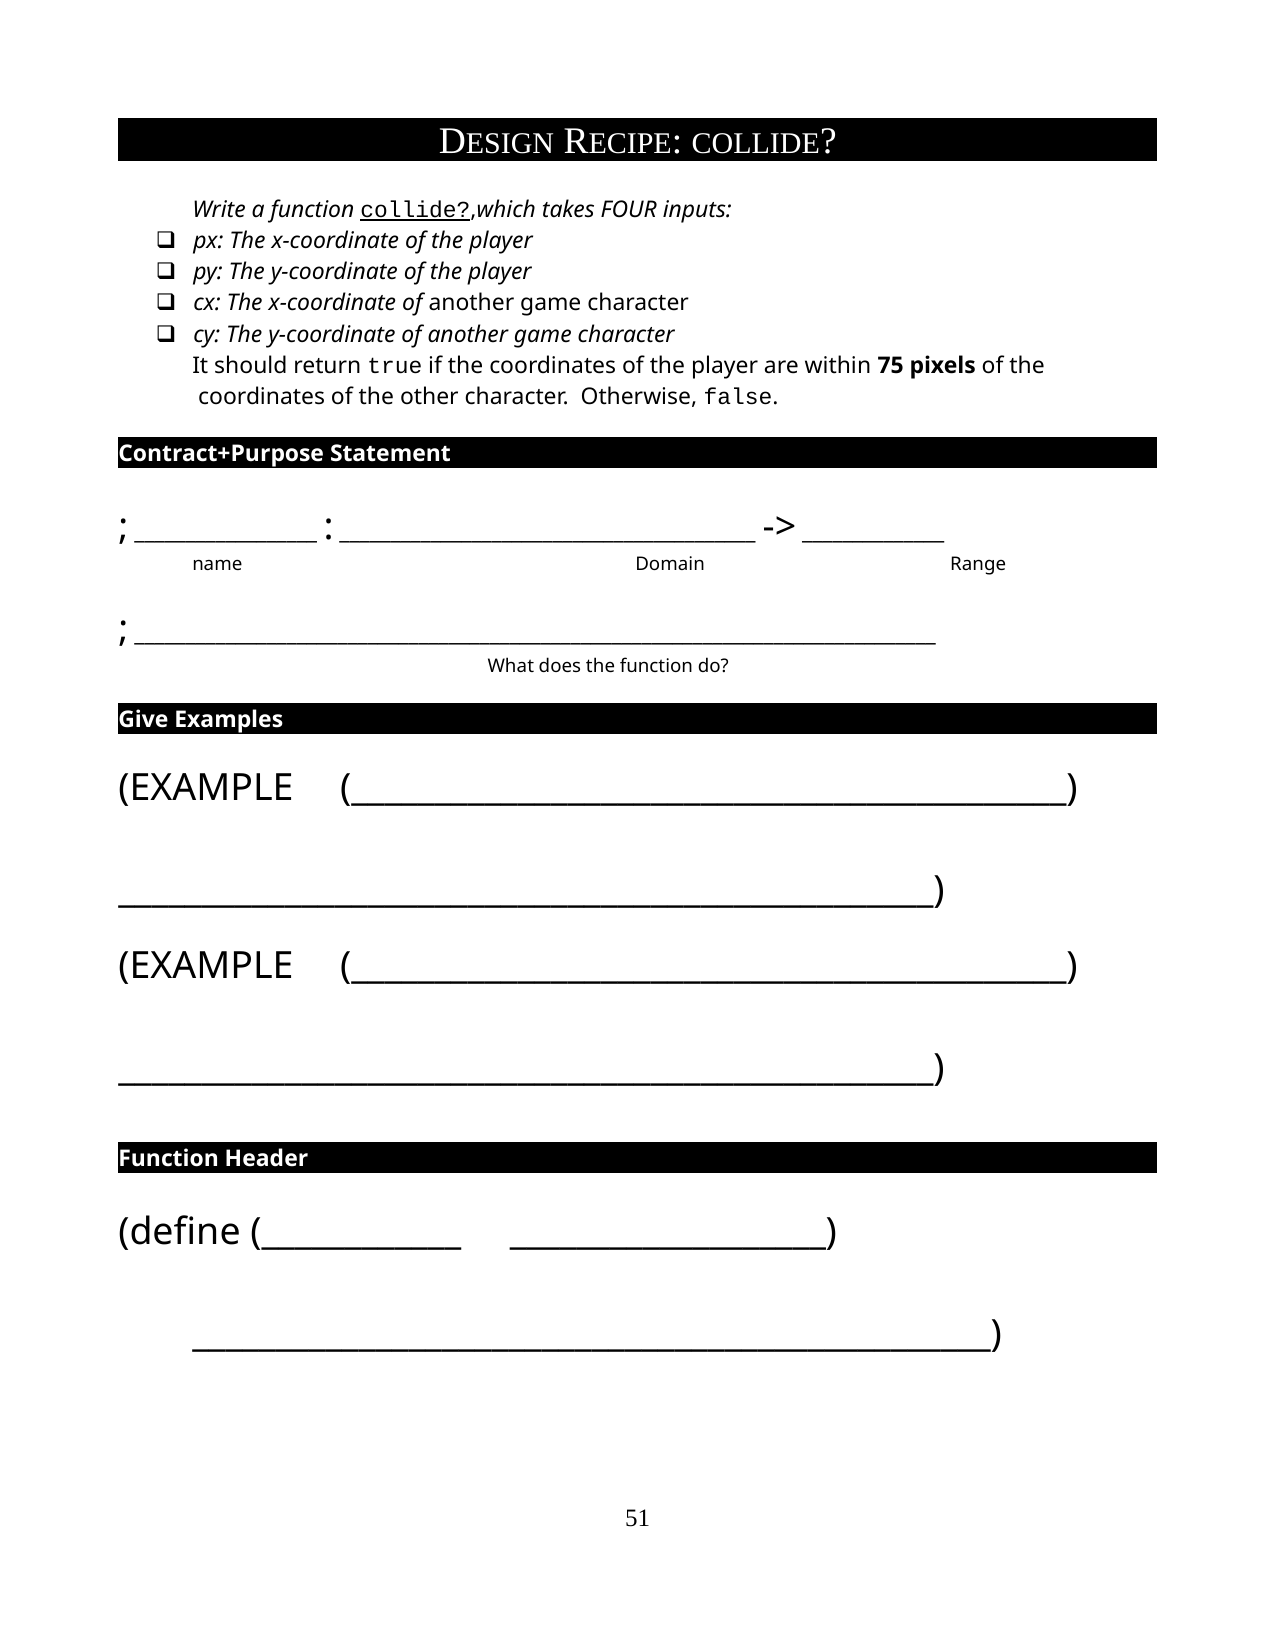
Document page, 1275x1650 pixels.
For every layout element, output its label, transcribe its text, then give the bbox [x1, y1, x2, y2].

subtitle Function Header [118, 1142, 1157, 1173]
list px: The x-coordinate of the player [156, 224, 1157, 255]
text ; __________________ : _________________________________________ -> ______________ [118, 499, 1157, 550]
text What does the function do? [118, 652, 1157, 678]
text It should return true if the coordinates of the player are within 75 pixels of the coordinates of the other character. Otherwise, false. [118, 349, 1157, 412]
text name Domain Range [118, 550, 1157, 576]
list cy: The y-coordinate of another game character [156, 318, 1157, 349]
text Design Recipe: collide? [118, 118, 1157, 161]
text _________________________________________________) [118, 1041, 1157, 1092]
subtitle Give Examples [118, 703, 1157, 734]
text ________________________________________________) [118, 1307, 1157, 1358]
text (EXAMPLE (___________________________________________) [118, 938, 1157, 989]
text _________________________________________________) [118, 862, 1157, 913]
list cx: The x-coordinate of another game character [156, 286, 1157, 318]
text (define (____________ ___________________) [118, 1205, 1157, 1256]
subtitle Contract+Purpose Statement [118, 437, 1157, 468]
text Write a function collide?,which takes FOUR inputs: [118, 192, 1157, 224]
text (EXAMPLE (___________________________________________) [118, 760, 1157, 811]
list py: The y-coordinate of the player [156, 255, 1157, 286]
text ; _______________________________________________________________________________ [118, 601, 1157, 652]
